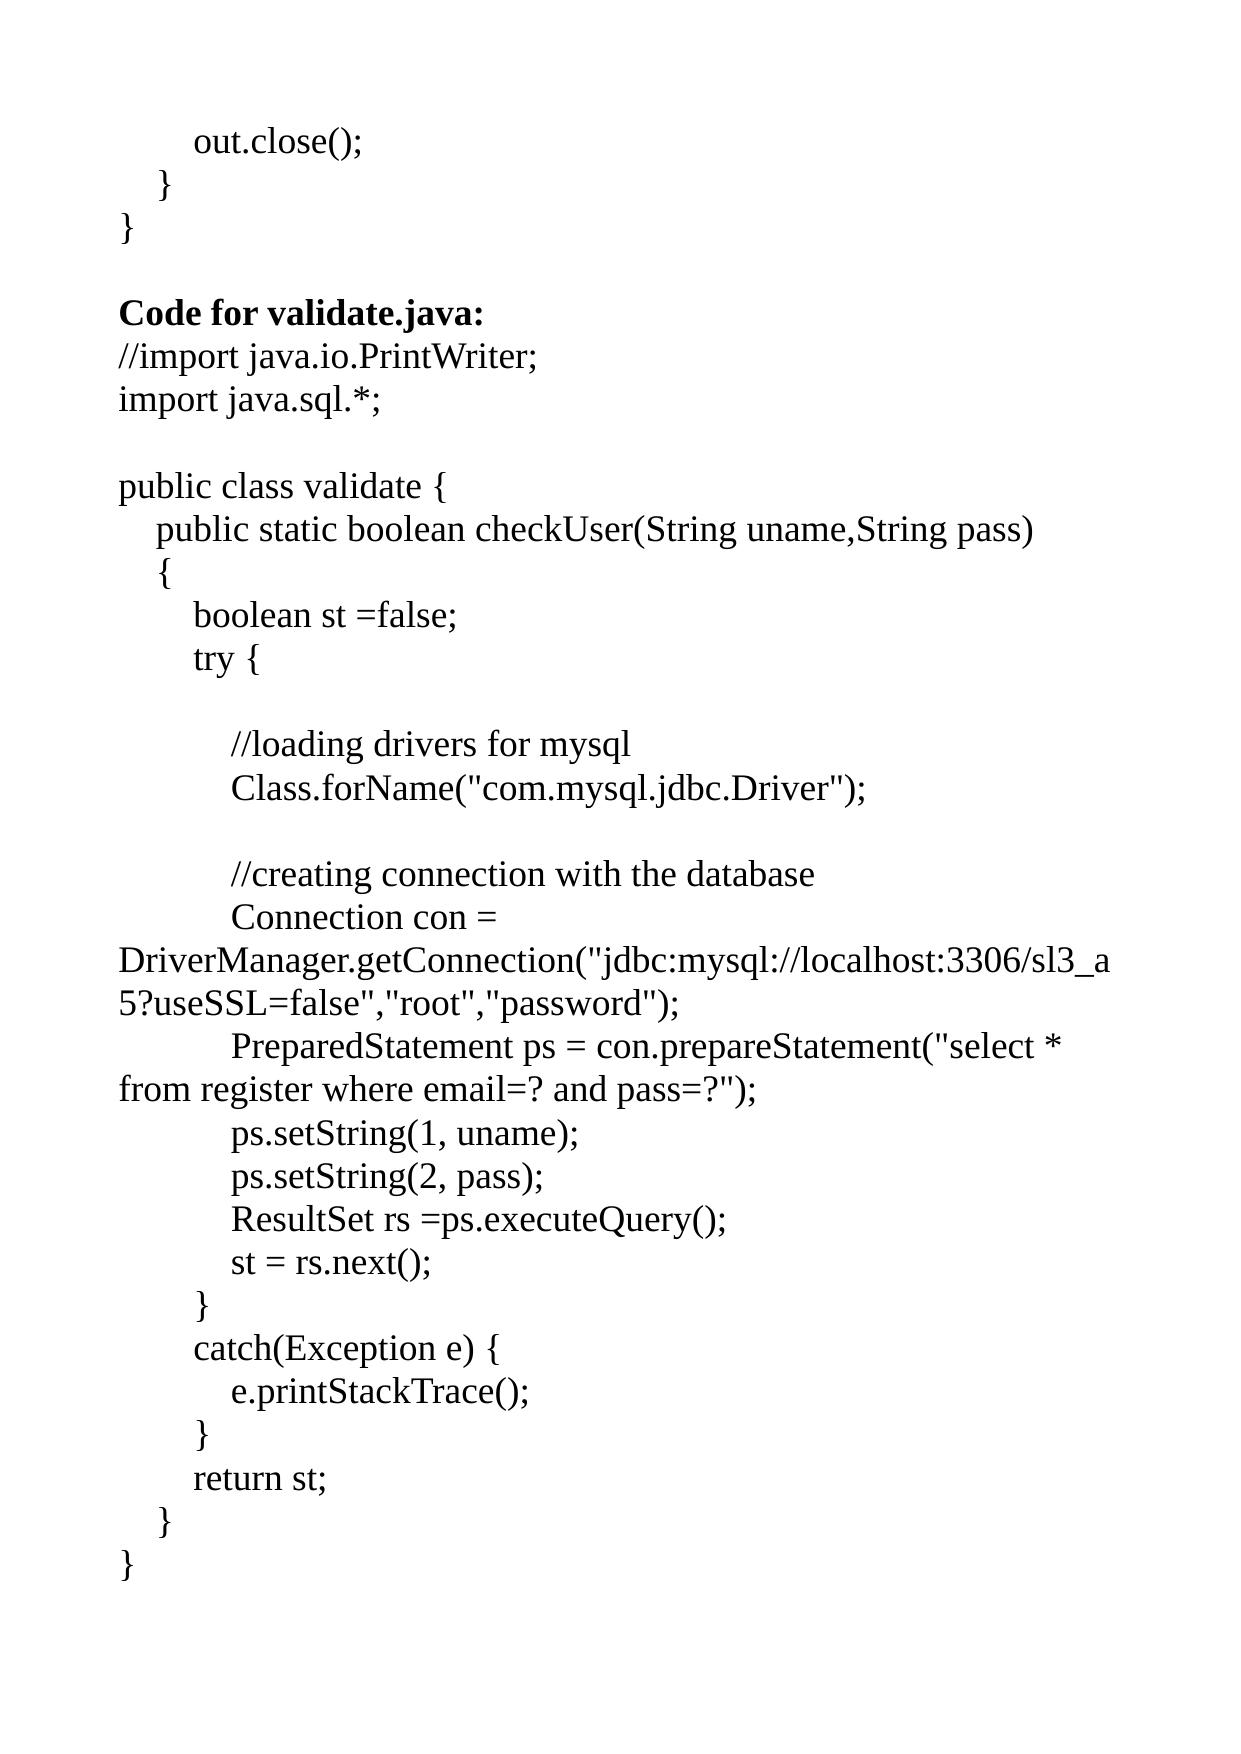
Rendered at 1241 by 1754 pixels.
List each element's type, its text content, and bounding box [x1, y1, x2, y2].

text try { [118, 636, 1122, 679]
text ResultSet rs =ps.executeQuery(); [118, 1196, 1122, 1239]
text import java.sql.*; [118, 377, 1122, 420]
text e.printStackTrace(); [118, 1369, 1122, 1412]
text Class.forName("com.mysql.jdbc.Driver"); [118, 765, 1122, 808]
text } [118, 1541, 1122, 1584]
text } [118, 204, 1122, 247]
text } [118, 161, 1122, 204]
text public static boolean checkUser(String uname,String pass) [118, 506, 1122, 549]
text PreparedStatement ps = con.prepareStatement("select * from register where email=? and pass=?"); [118, 1024, 1122, 1110]
text } [118, 1412, 1122, 1455]
text st = rs.next(); [118, 1239, 1122, 1282]
text Connection con = DriverManager.getConnection("jdbc:mysql://localhost:3306/sl3_a5?useSSL=false","root","password"); [118, 894, 1122, 1024]
text Code for validate.java: [118, 291, 1122, 334]
text out.close(); [118, 118, 1122, 161]
text return st; [118, 1455, 1122, 1498]
text ps.setString(2, pass); [118, 1153, 1122, 1196]
text //creating connection with the database [118, 851, 1122, 894]
text //loading drivers for mysql [118, 722, 1122, 765]
text } [118, 1282, 1122, 1326]
text { [118, 549, 1122, 592]
text } [118, 1498, 1122, 1541]
text ps.setString(1, uname); [118, 1110, 1122, 1153]
text //import java.io.PrintWriter; [118, 334, 1122, 377]
text public class validate { [118, 463, 1122, 506]
text catch(Exception e) { [118, 1326, 1122, 1369]
text boolean st =false; [118, 592, 1122, 636]
